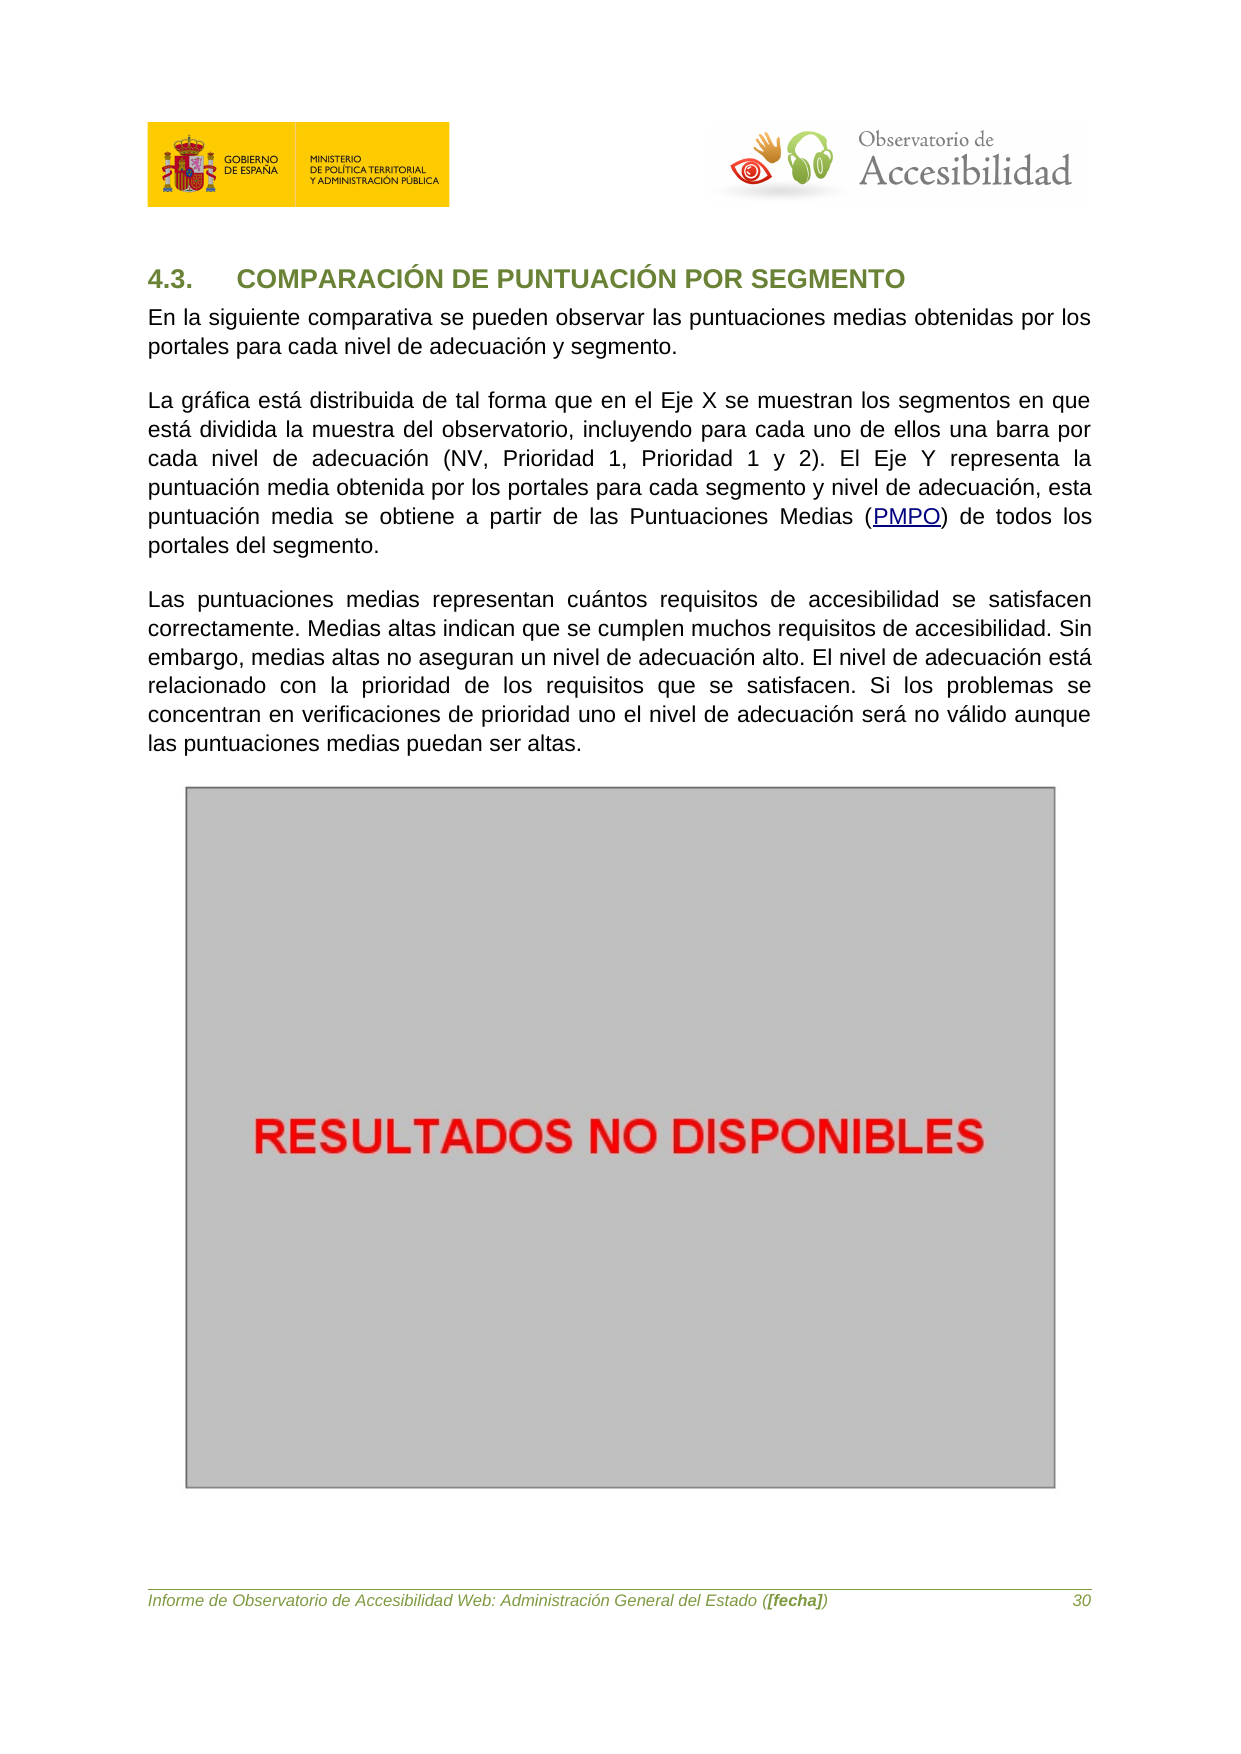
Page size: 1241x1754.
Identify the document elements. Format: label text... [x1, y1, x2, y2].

list Comparación de puntuación por segmento [148, 263, 1092, 294]
text Las puntuaciones medias representan cuántos requisitos de accesibilidad se satisfacen correctamente. Medias altas indican que se cumplen muchos requisitos de accesibilidad. Sin embargo, medias altas no aseguran un nivel de adecuación alto. El nivel de adecuación está relacionado con la prioridad de los requisitos que se satisfacen. Si los problemas se concentran en verificaciones de prioridad uno el nivel de adecuación será no válido aunque las puntuaciones medias puedan ser altas. [148, 586, 1092, 757]
text La gráfica está distribuida de tal forma que en el Eje X se muestran los segmentos en que está dividida la muestra del observatorio, incluyendo para cada uno de ellos una barra por cada nivel de adecuación (NV, Prioridad 1, Prioridad 1 y 2). El Eje Y representa la puntuación media obtenida por los portales para cada segmento y nivel de adecuación, esta puntuación media se obtiene a partir de las Puntuaciones Medias (PMPO) de todos los portales del segmento. [148, 387, 1092, 558]
text En la siguiente comparativa se pueden observar las puntuaciones medias obtenidas por los portales para cada nivel de adecuación y segmento. [148, 304, 1092, 359]
